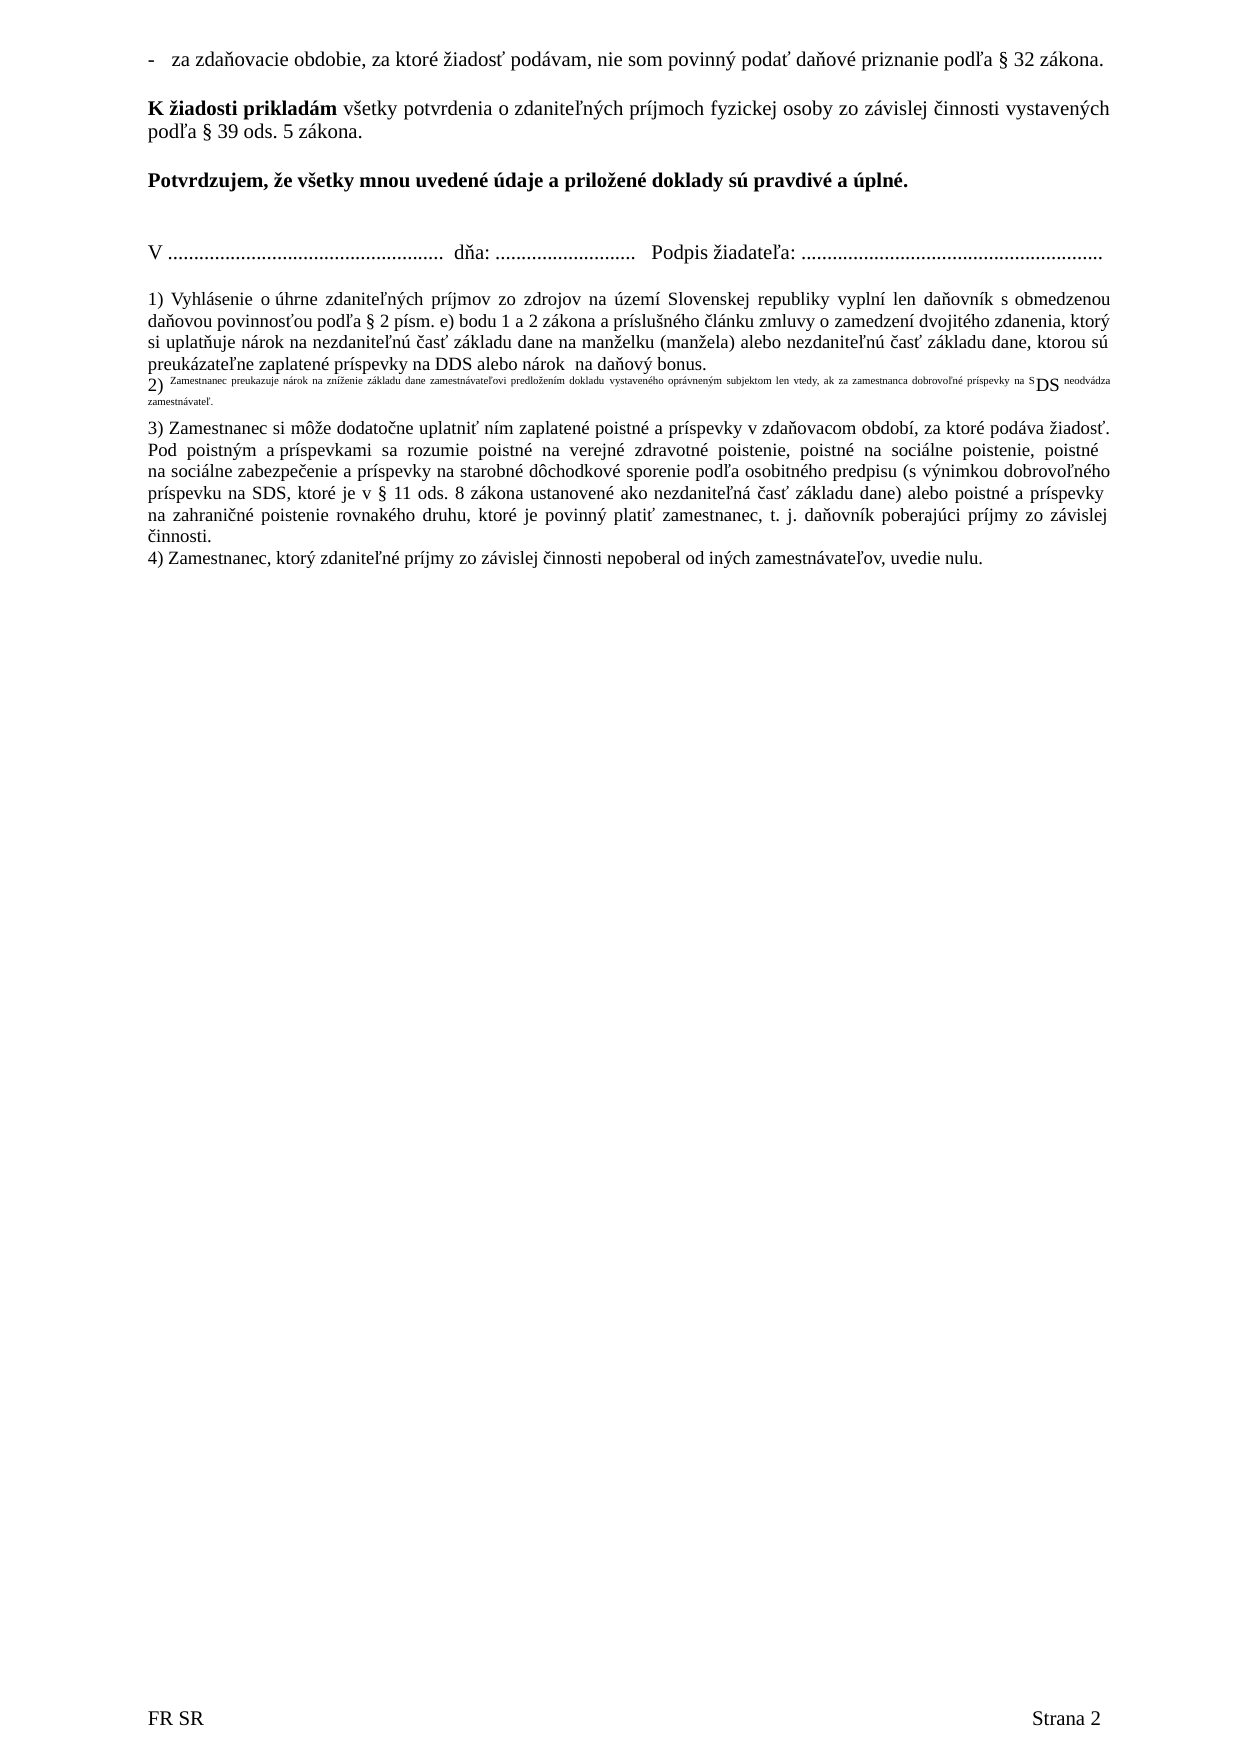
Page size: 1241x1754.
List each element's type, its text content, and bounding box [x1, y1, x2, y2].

list za zdaňovacie obdobie, za ktoré žiadosť podávam, nie som povinný podať daňové priznanie podľa § 32 zákona. [148, 47, 1110, 71]
text 4) Zamestnanec, ktorý zdaniteľné príjmy zo závislej činnosti nepoberal od iných zamestnávateľov, uvedie nulu. [148, 547, 1110, 568]
text 2) Zamestnanec preukazuje nárok na zníženie základu dane zamestnávateľovi predložením dokladu vystaveného oprávneným subjektom len vtedy, ak za zamestnanca dobrovoľné príspevky na SDS neodvádza zamestnávateľ. [148, 374, 1110, 417]
text 3) Zamestnanec si môže dodatočne uplatniť ním zaplatené poistné a príspevky v zdaňovacom období, za ktoré podáva žiadosť. Pod poistným a príspevkami sa rozumie poistné na verejné zdravotné poistenie, poistné na sociálne poistenie, poistné na sociálne zabezpečenie a príspevky na starobné dôchodkové sporenie podľa osobitného predpisu (s výnimkou dobrovoľného príspevku na SDS, ktoré je v § 11 ods. 8 zákona ustanovené ako nezdaniteľná časť základu dane) alebo poistné a príspevky na zahraničné poistenie rovnakého druhu, ktoré je povinný platiť zamestnanec, t. j. daňovník poberajúci príjmy zo závislej činnosti. [148, 417, 1110, 547]
text Potvrdzujem, že všetky mnou uvedené údaje a priložené doklady sú pravdivé a úplné. [148, 168, 1110, 192]
text K žiadosti prikladám všetky potvrdenia o zdaniteľných príjmoch fyzickej osoby zo závislej činnosti vystavených podľa § 39 ods. 5 zákona. [148, 95, 1110, 143]
text V ..................................................... dňa: ........................... Podpis žiadateľa: .......................................................... [148, 240, 1110, 264]
text 1) Vyhlásenie o úhrne zdaniteľných príjmov zo zdrojov na území Slovenskej republiky vyplní len daňovník s obmedzenou daňovou povinnosťou podľa § 2 písm. e) bodu 1 a 2 zákona a príslušného článku zmluvy o zamedzení dvojitého zdanenia, ktorý si uplatňuje nárok na nezdaniteľnú časť základu dane na manželku (manžela) alebo nezdaniteľnú časť základu dane, ktorou sú preukázateľne zaplatené príspevky na DDS alebo nárok na daňový bonus. [148, 288, 1110, 374]
